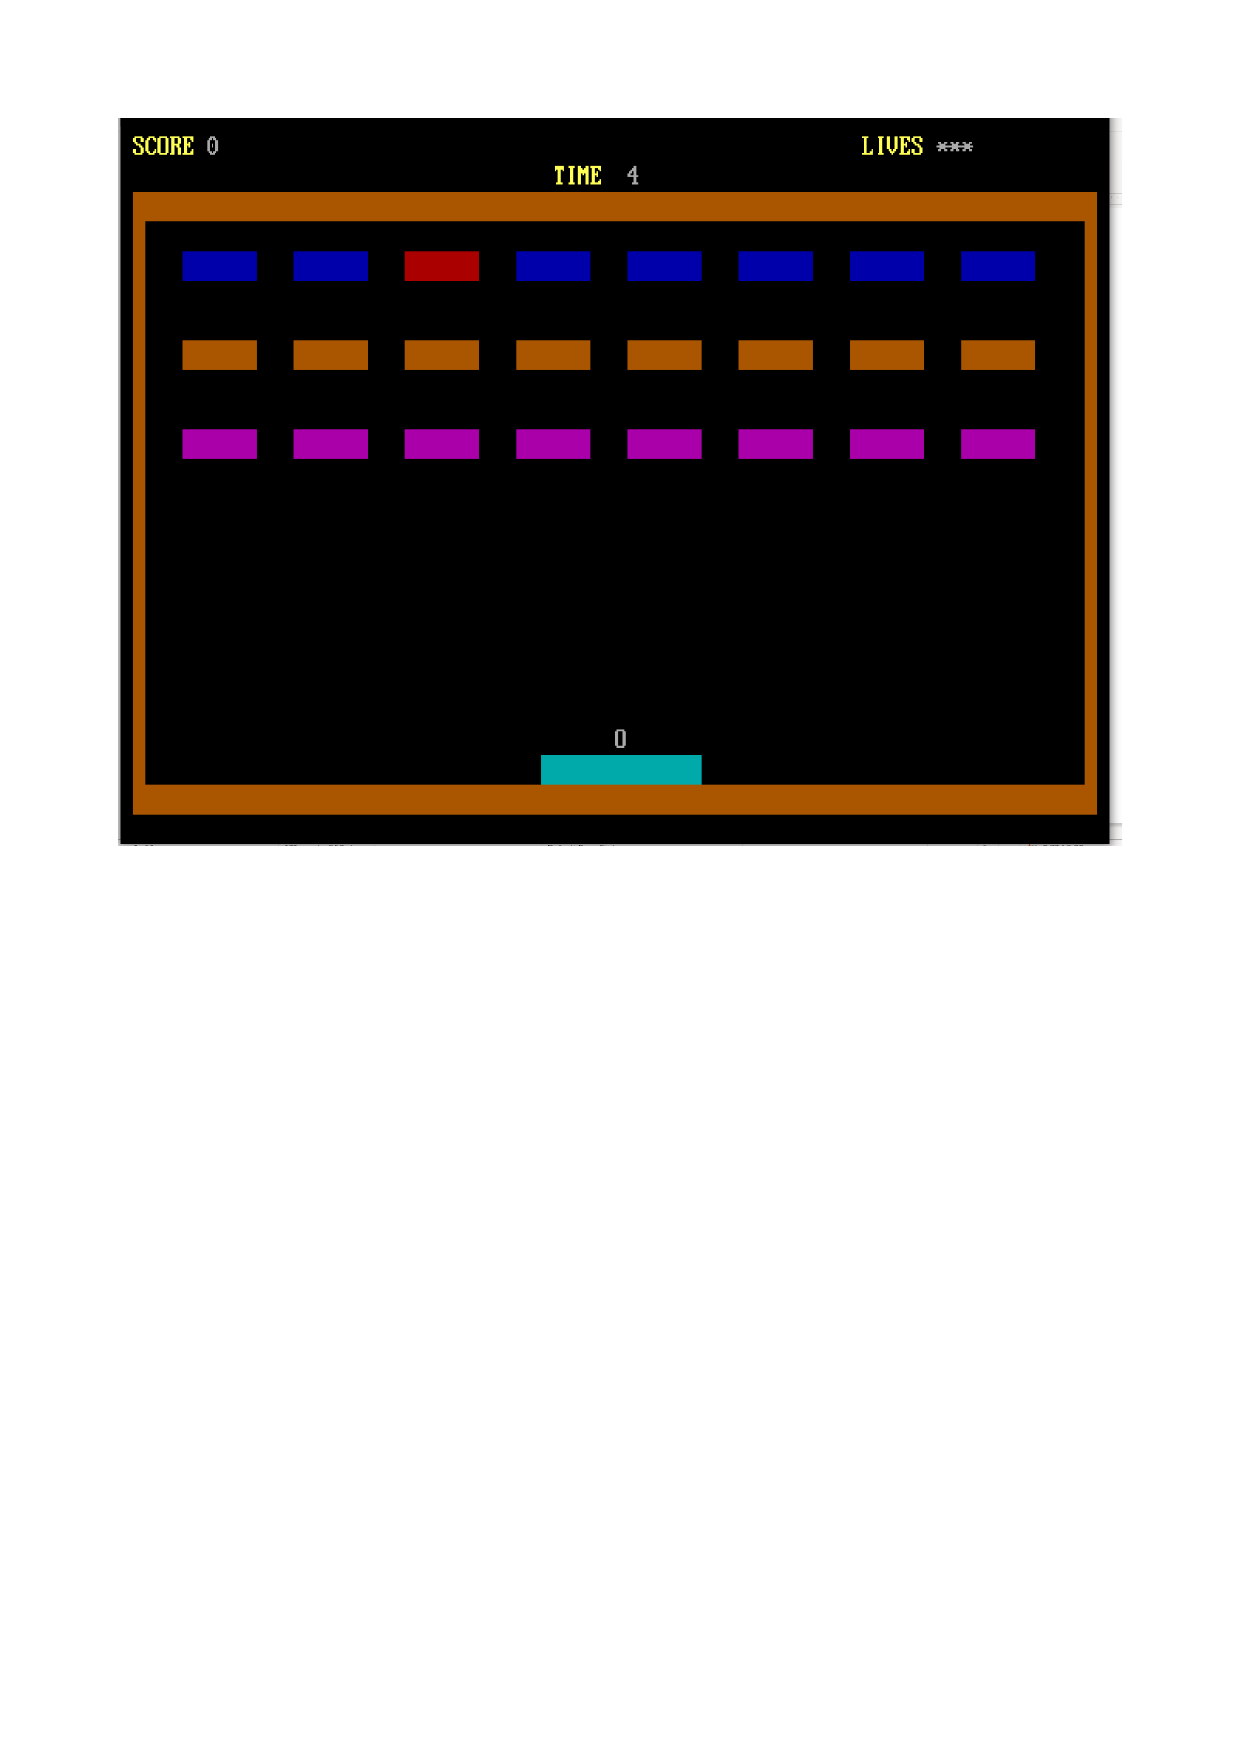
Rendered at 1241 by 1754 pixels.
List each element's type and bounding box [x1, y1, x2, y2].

picture [118, 118, 1123, 846]
